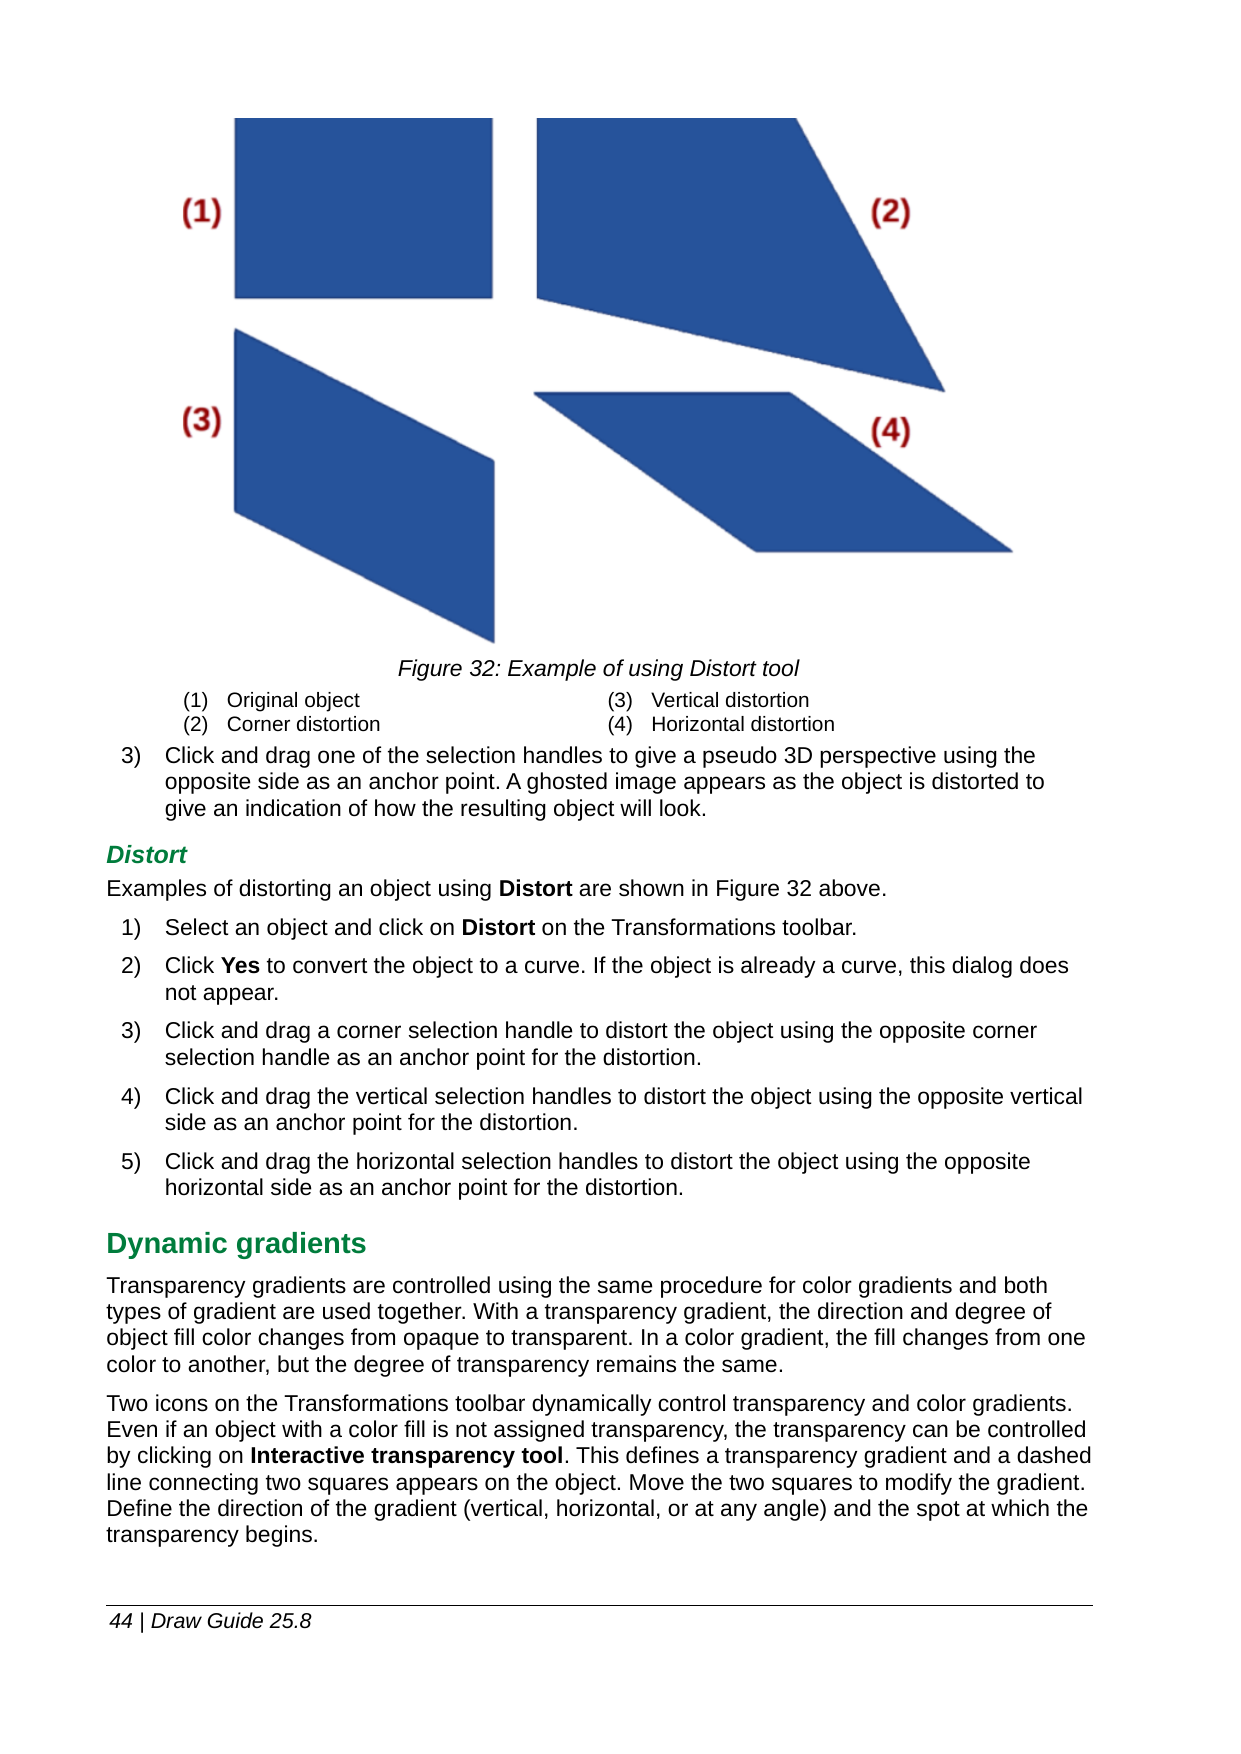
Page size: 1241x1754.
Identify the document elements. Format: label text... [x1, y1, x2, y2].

list Horizontal distortion [607, 712, 1016, 736]
list Click and drag the horizontal selection handles to distort the object using the opposite horizontal side as an anchor point for the distortion. [121, 1148, 1093, 1201]
text Examples of distorting an object using Distort are shown in Figure 32 above. [106, 874, 1093, 901]
list Vertical distortion [607, 688, 1016, 712]
list Click and drag a corner selection handle to distort the object using the opposite corner selection handle as an anchor point for the distortion. [121, 1017, 1093, 1070]
subtitle Distort [106, 839, 1093, 868]
text Transparency gradients are controlled using the same procedure for color gradients and both types of gradient are used together. With a transparency gradient, the direction and degree of object fill color changes from opaque to transparent. In a color gradient, the fill changes from one color to another, but the degree of transparency remains the same. [106, 1272, 1093, 1377]
text Two icons on the Transformations toolbar dynamically control transparency and color gradients. Even if an object with a color fill is not assigned transparency, the transparency can be controlled by clicking on Interactive transparency tool. This defines a transparency gradient and a dashed line connecting two squares appears on the object. Move the two squares to modify the gradient. Define the direction of the gradient (vertical, horizontal, or at any angle) and the spot at which the transparency begins. [106, 1389, 1093, 1548]
list Click Yes to convert the object to a curve. If the object is already a curve, this dialog does not appear. [121, 952, 1093, 1005]
list Click and drag one of the selection handles to give a pseudo 3D perspective using the opposite side as an anchor point. A ghosted image appears as the object is distorted to give an indication of how the resulting object will look. [121, 742, 1093, 821]
list Corner distortion [183, 712, 592, 736]
picture [182, 118, 1017, 649]
list Select an object and click on Distort on the Transformations toolbar. [121, 913, 1093, 940]
text Figure 32: Example of using Distort tool [183, 655, 1016, 681]
list Original object [183, 688, 592, 712]
list Click and drag the vertical selection handles to distort the object using the opposite vertical side as an anchor point for the distortion. [121, 1083, 1093, 1135]
subtitle Dynamic gradients [106, 1226, 1093, 1259]
